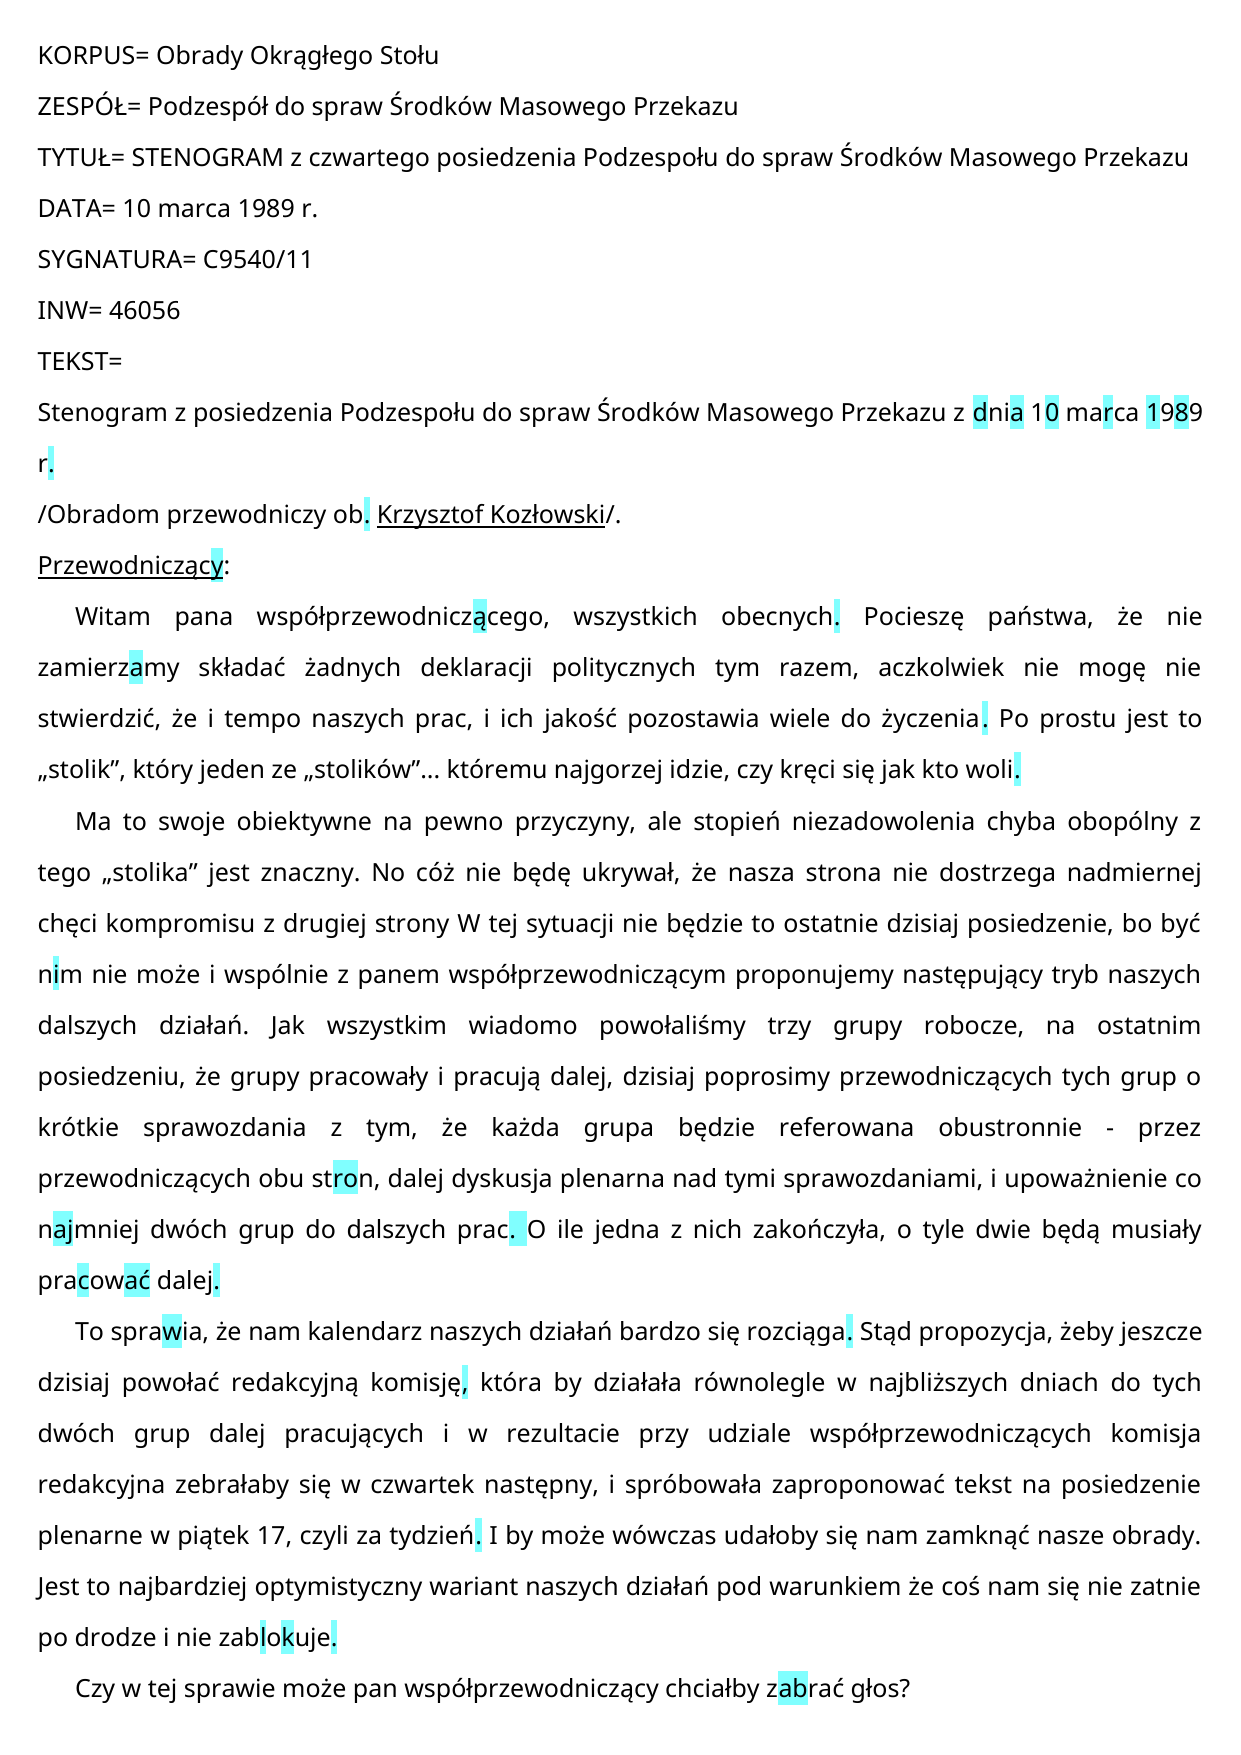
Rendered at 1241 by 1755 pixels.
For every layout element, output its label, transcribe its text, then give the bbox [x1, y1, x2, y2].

text To sprawia, że nam kalendarz naszych działań bardzo się rozciąga. Stąd propozycja, żeby jeszcze dzisiaj powołać redakcyjną komisję, która by działała równolegle w najbliższych dniach do tych dwóch grup dalej pracujących i w rezultacie przy udziale współprzewodniczących komisja redakcyjna zebrałaby się w czwartek następny, i spróbowała zaproponować tekst na posiedzenie plenarne w piątek 17, czyli za tydzień. I by może wówczas udałoby się nam zamknąć nasze obrady. Jest to najbardziej optymistyczny wariant naszych działań pod warunkiem że coś nam się nie zatnie po drodze i nie zablokuje. [37, 1313, 1203, 1654]
text DATA= 10 marca 1989 r. [37, 191, 1203, 225]
text INW= 46056 [37, 293, 1203, 327]
text KORPUS= Obrady Okrągłego Stołu [37, 37, 1203, 72]
text SYGNATURA= C9540/11 [37, 242, 1203, 276]
text Ma to swoje obiektywne na pewno przyczyny, ale stopień niezadowolenia chyba obopólny z tego „stolika” jest znaczny. No cóż nie będę ukrywał, że nasza strona nie dostrzega nadmiernej chęci kompromisu z drugiej strony W tej sytuacji nie będzie to ostatnie dzisiaj posiedzenie, bo być nim nie może i wspólnie z panem współprzewodniczącym proponujemy następujący tryb naszych dalszych działań. Jak wszystkim wiadomo powołaliśmy trzy grupy robocze, na ostatnim posiedzeniu, że grupy pracowały i pracują dalej, dzisiaj poprosimy przewodniczących tych grup o krótkie sprawozdania z tym, że każda grupa będzie referowana obustronnie - przez przewodniczących obu stron, dalej dyskusja plenarna nad tymi sprawozdaniami, i upoważnienie co najmniej dwóch grup do dalszych prac. O ile jedna z nich zakończyła, o tyle dwie będą musiały pracować dalej. [37, 803, 1203, 1297]
text TEKST= [37, 344, 1203, 378]
text Stenogram z posiedzenia Podzespołu do spraw Środków Masowego Przekazu z dnia 10 marca 1989 r. [37, 395, 1203, 480]
text Witam pana współprzewodniczącego, wszystkich obecnych. Pocieszę państwa, że nie zamierzamy składać żadnych deklaracji politycznych tym razem, aczkolwiek nie mogę nie stwierdzić, że i tempo naszych prac, i ich jakość pozostawia wiele do życzenia. Po prostu jest to „stolik”, który jeden ze „stolików”... któremu najgorzej idzie, czy kręci się jak kto woli. [37, 599, 1203, 786]
text /Obradom przewodniczy ob. Krzysztof Kozłowski/. [37, 497, 1203, 531]
text Czy w tej sprawie może pan współprzewodniczący chciałby zabrać głos? [37, 1671, 1203, 1705]
text TYTUŁ= STENOGRAM z czwartego posiedzenia Podzespołu do spraw Środków Masowego Przekazu [37, 139, 1203, 174]
text ZESPÓŁ= Podzespół do spraw Środków Masowego Przekazu [37, 88, 1203, 123]
text Przewodniczący: [37, 548, 1203, 582]
